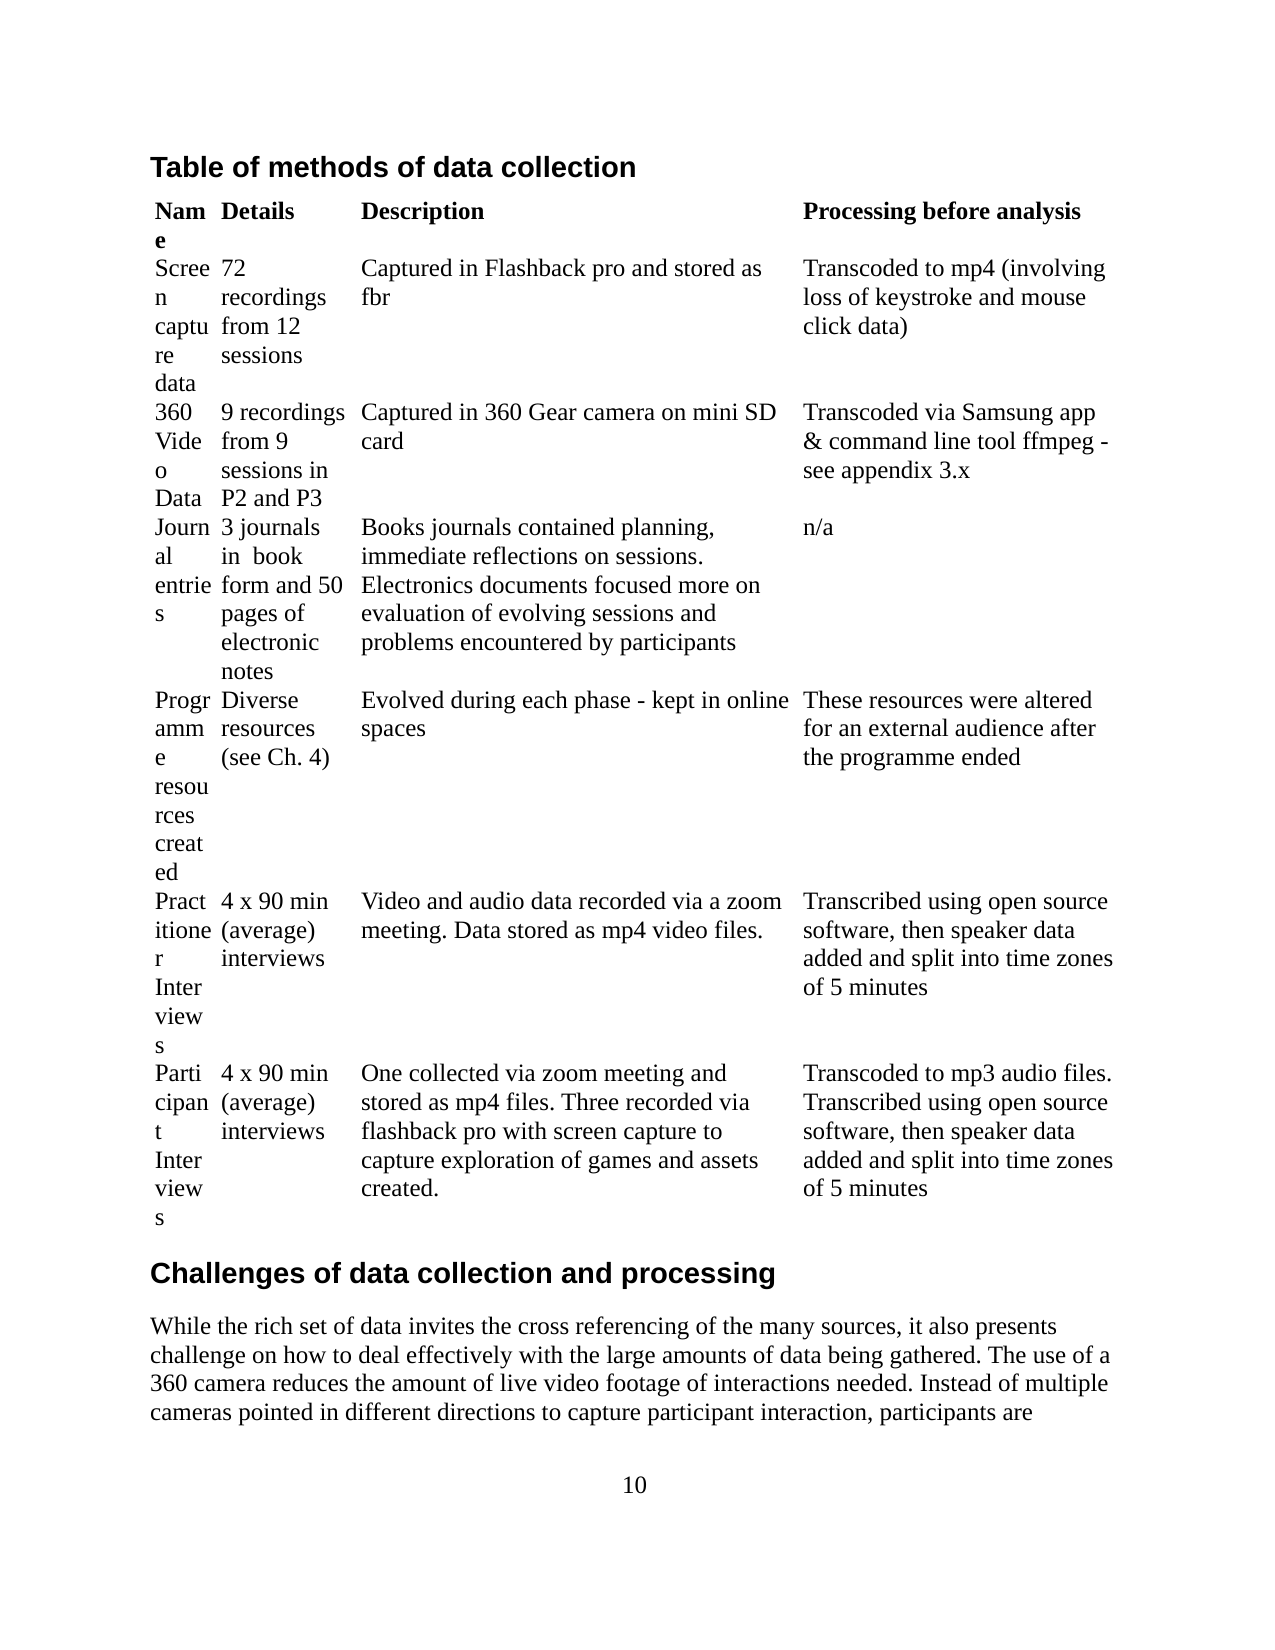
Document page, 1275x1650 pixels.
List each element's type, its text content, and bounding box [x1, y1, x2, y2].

table_cell Screen capture data [150, 254, 216, 397]
table_cell 72 recordings from 12 sessions [216, 254, 356, 397]
table_cell Journal entries [150, 512, 216, 685]
table_cell 9 recordings from 9 sessions in P2 and P3 [216, 397, 356, 512]
table_cell Transcoded to mp3 audio files. Transcribed using open source software, then speaker data added and split into time zones of 5 minutes [798, 1059, 1125, 1231]
table_header Processing before analysis [798, 196, 1125, 253]
table_cell Transcoded to mp4 (involving loss of keystroke and mouse click data) [798, 254, 1125, 397]
table_cell Books journals contained planning, immediate reflections on sessions. Electronics documents focused more on evaluation of evolving sessions and problems encountered by participants [356, 512, 798, 685]
table_cell Video and audio data recorded via a zoom meeting. Data stored as mp4 video files. [356, 886, 798, 1058]
text While the rich set of data invites the cross referencing of the many sources, it also presents challenge on how to deal effectively with the large amounts of data being gathered. The use of a 360 camera reduces the amount of live video footage of interactions needed. Instead of multiple cameras pointed in different directions to capture participant interaction, participants are [150, 1311, 1125, 1426]
table_header Details [216, 196, 356, 253]
table_cell Participant Interviews [150, 1059, 216, 1231]
subtitle Table of methods of data collection [150, 150, 1125, 183]
table_cell Transcribed using open source software, then speaker data added and split into time zones of 5 minutes [798, 886, 1125, 1058]
table_header Name [150, 196, 216, 253]
table_cell Captured in Flashback pro and stored as fbr [356, 254, 798, 397]
table_cell Diverse resources (see Ch. 4) [216, 685, 356, 886]
subtitle Challenges of data collection and processing [150, 1256, 1125, 1289]
table_cell Practitioner Interviews [150, 886, 216, 1058]
table_cell n/a [798, 512, 1125, 685]
table_cell 4 x 90 min (average) interviews [216, 1059, 356, 1231]
table_cell These resources were altered for an external audience after the programme ended [798, 685, 1125, 886]
table_header Description [356, 196, 798, 253]
table_cell 4 x 90 min (average) interviews [216, 886, 356, 1058]
table_cell Programme resources created [150, 685, 216, 886]
table_cell Captured in 360 Gear camera on mini SD card [356, 397, 798, 512]
table_cell Transcoded via Samsung app & command line tool ffmpeg - see appendix 3.x [798, 397, 1125, 512]
table_cell 360 Video Data [150, 397, 216, 512]
table_cell 3 journals in book form and 50 pages of electronic notes [216, 512, 356, 685]
table_cell Evolved during each phase - kept in online spaces [356, 685, 798, 886]
table_cell One collected via zoom meeting and stored as mp4 files. Three recorded via flashback pro with screen capture to capture exploration of games and assets created. [356, 1059, 798, 1231]
